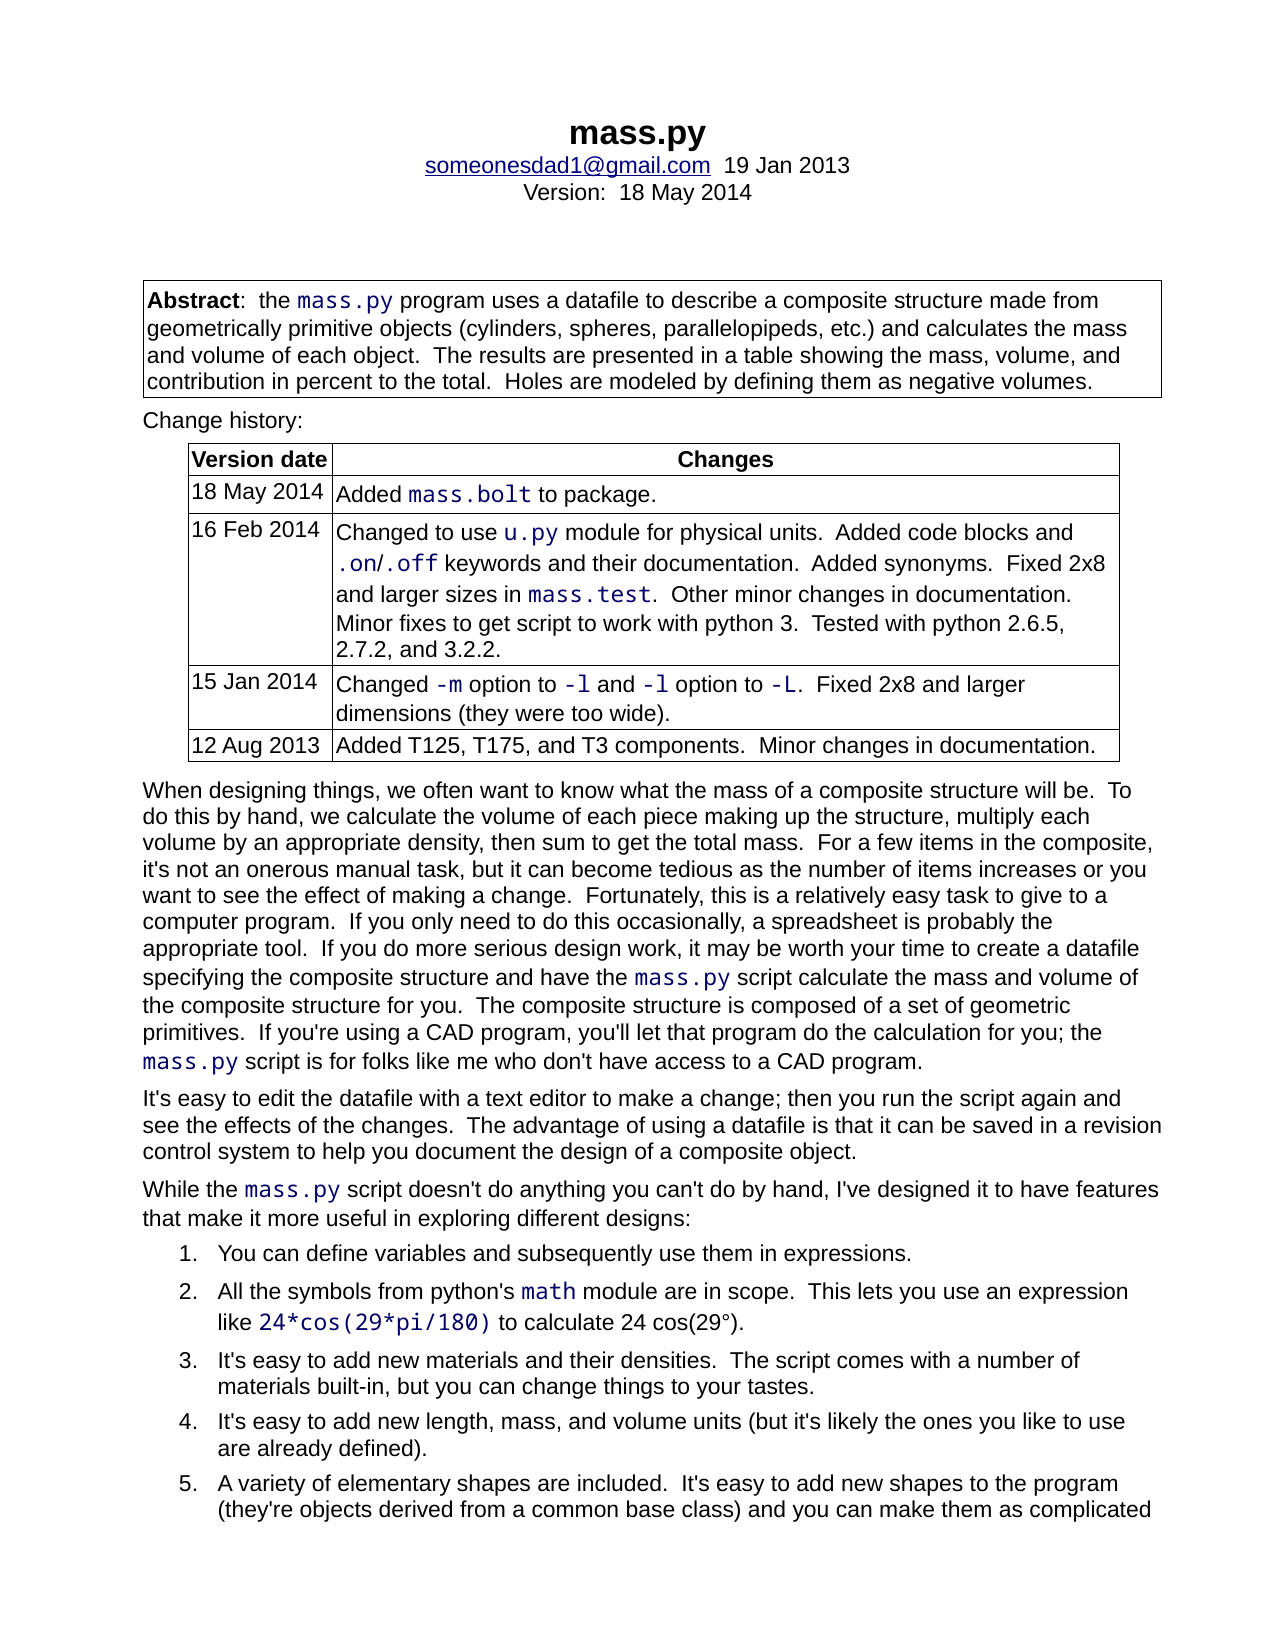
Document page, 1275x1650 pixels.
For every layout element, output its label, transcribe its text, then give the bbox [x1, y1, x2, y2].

table_cell Changed to use u.py module for physical units. Added code blocks and .on/.off keywords and their documentation. Added synonyms. Fixed 2x8 and larger sizes in mass.test. Other minor changes in documentation. Minor fixes to get script to work with python 3. Tested with python 2.6.5, 2.7.2, and 3.2.2. [333, 514, 1119, 665]
list It's easy to add new materials and their densities. The script comes with a number of materials built-in, but you can change things to your tastes. [172, 1347, 1162, 1399]
table_cell Added T125, T175, and T3 components. Minor changes in documentation. [333, 730, 1119, 761]
text When designing things, we often want to know what the mass of a composite structure will be. To do this by hand, we calculate the volume of each piece making up the structure, multiply each volume by an appropriate density, then sum to get the total mass. For a few items in the composite, it's not an onerous manual task, but it can become tedious as the number of items increases or you want to see the effect of making a change. Fortunately, this is a relatively easy task to give to a computer program. If you only need to do this occasionally, a spreadsheet is probably the appropriate tool. If you do more serious design work, it may be worth your time to create a datafile specifying the composite structure and have the mass.py script calculate the mass and volume of the composite structure for you. The composite structure is composed of a set of geometric primitives. If you're using a CAD program, you'll let that program do the calculation for you; the mass.py script is for folks like me who don't have access to a CAD program. [142, 777, 1162, 1076]
text Abstract: the mass.py program uses a datafile to describe a composite structure made from geometrically primitive objects (cylinders, spheres, parallelopipeds, etc.) and calculates the mass and volume of each object. The results are presented in a table showing the mass, volume, and contribution in percent to the total. Holes are modeled by defining them as negative volumes. [144, 281, 1161, 397]
table_cell 12 Aug 2013 [189, 730, 332, 761]
table_header Version date [189, 444, 332, 475]
table_cell 16 Feb 2014 [189, 514, 332, 665]
table_cell Changed -m option to -l and -l option to -L. Fixed 2x8 and larger dimensions (they were too wide). [333, 666, 1119, 729]
subtitle Version: 18 May 2014 [112, 178, 1162, 205]
list It's easy to add new length, mass, and volume units (but it's likely the ones you like to use are already defined). [172, 1408, 1162, 1461]
table_cell 15 Jan 2014 [189, 666, 332, 729]
table_header Changes [333, 444, 1119, 475]
list All the symbols from python's math module are in scope. This lets you use an expression like 24*cos(29*pi/180) to calculate 24 cos(29°). [172, 1275, 1162, 1338]
list A variety of elementary shapes are included. It's easy to add new shapes to the program (they're objects derived from a common base class) and you can make them as complicated [172, 1470, 1162, 1523]
subtitle someonesdad1@gmail.com 19 Jan 2013 [112, 152, 1162, 178]
table_cell 18 May 2014 [189, 476, 332, 513]
title mass.py [112, 112, 1162, 152]
text It's easy to edit the datafile with a text editor to make a change; then you run the script again and see the effects of the changes. The advantage of using a datafile is that it can be saved in a revision control system to help you document the design of a composite object. [142, 1085, 1162, 1164]
text While the mass.py script doesn't do anything you can't do by hand, I've designed it to have features that make it more useful in exploring different designs: [142, 1173, 1162, 1231]
list You can define variables and subsequently use them in expressions. [172, 1240, 1162, 1266]
table_cell Added mass.bolt to package. [333, 476, 1119, 513]
text Change history: [142, 407, 1162, 434]
